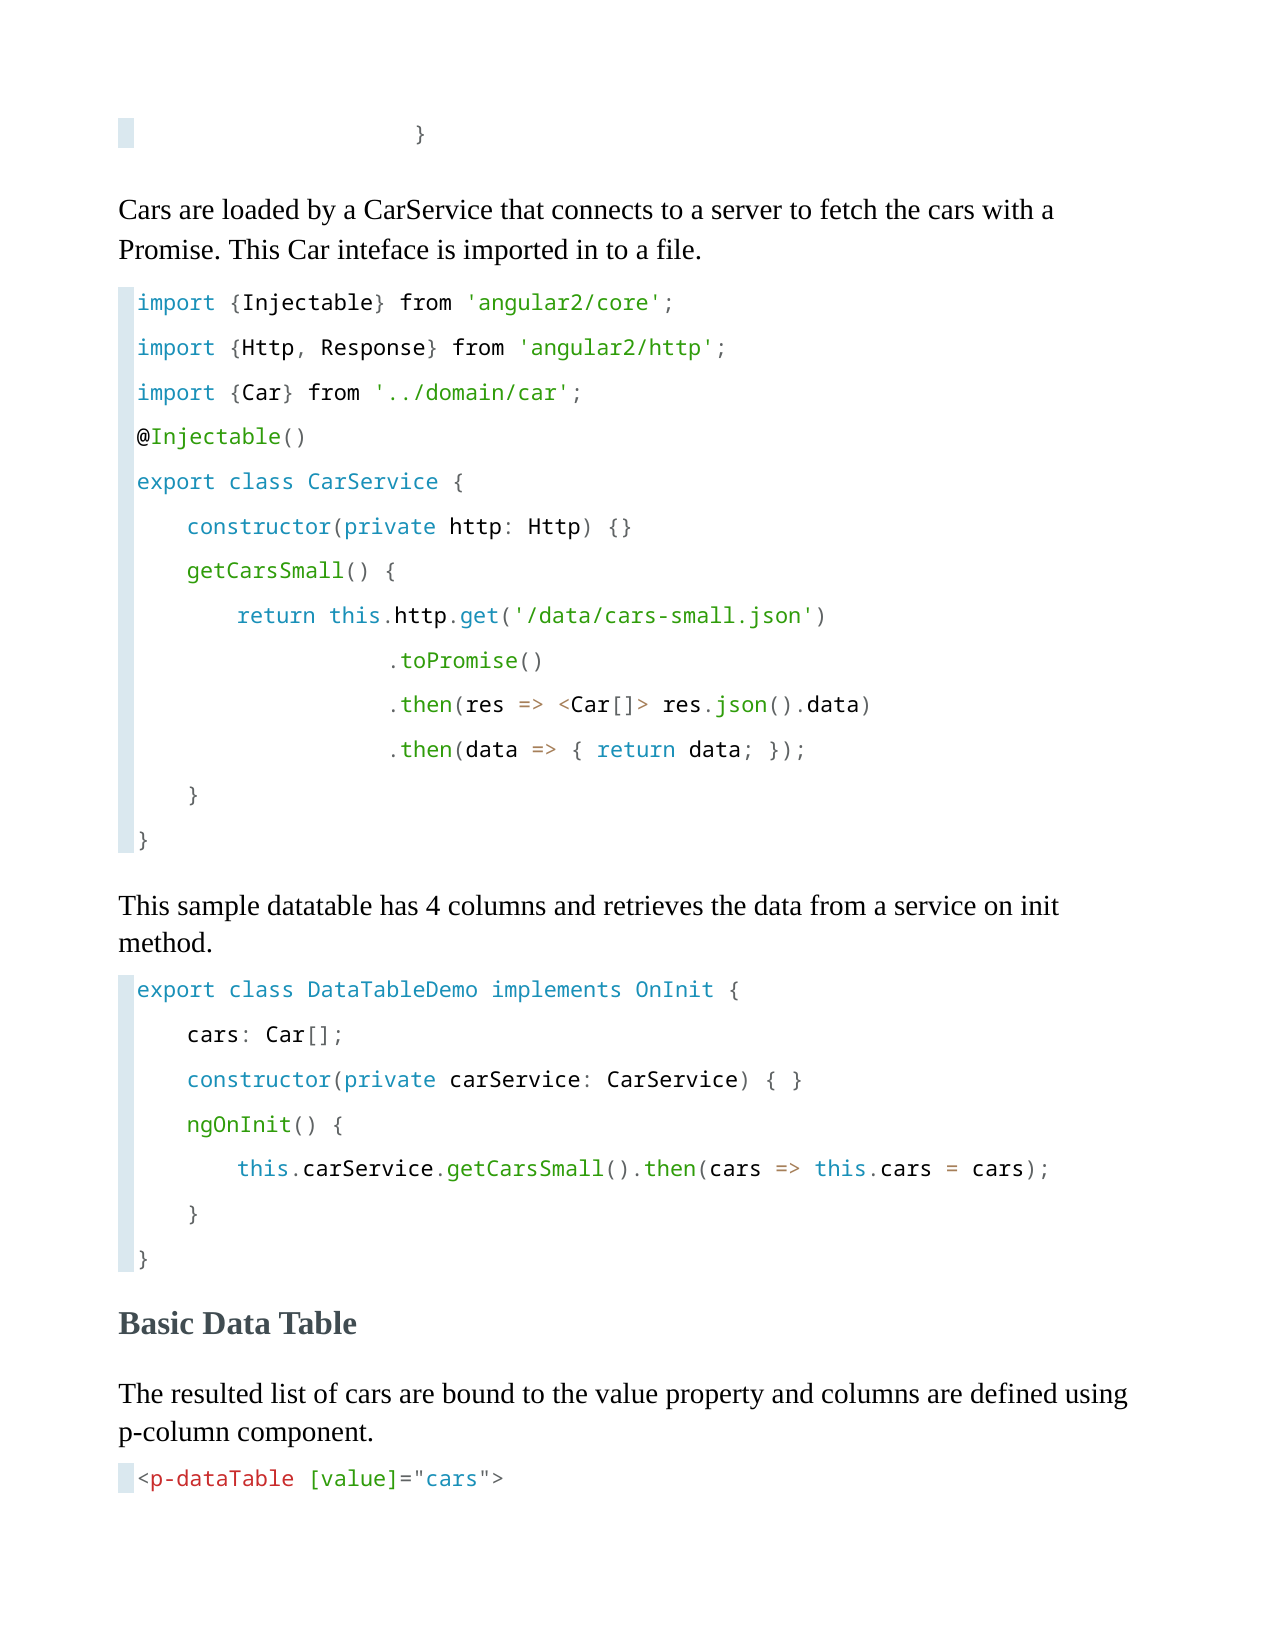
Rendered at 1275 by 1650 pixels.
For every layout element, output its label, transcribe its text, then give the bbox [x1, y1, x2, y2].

text constructor(private http: Http) {} [134, 511, 1157, 541]
text return this.http.get('/data/cars-small.json') [134, 600, 1157, 630]
text Basic Data Table [118, 1303, 1157, 1341]
text } [134, 1198, 1157, 1228]
text .toPromise() [134, 645, 1157, 674]
text import {Injectable} from 'angular2/core'; [134, 287, 1157, 317]
text ngOnInit() { [134, 1108, 1157, 1138]
text export class DataTableDemo implements OnInit { [118, 974, 1157, 1004]
text This sample datatable has 4 columns and retrieves the data from a service on init method. [118, 884, 1157, 959]
text } [134, 779, 1157, 809]
text cars: Car[]; [134, 1019, 1157, 1049]
text import {Http, Response} from 'angular2/http'; [134, 332, 1157, 362]
text .then(data => { return data; }); [134, 734, 1157, 764]
text } [134, 118, 1157, 148]
text this.carService.getCarsSmall().then(cars => this.cars = cars); [134, 1153, 1157, 1183]
text .then(res => <Car[]> res.json().data) [134, 689, 1157, 719]
text } [134, 1243, 1157, 1272]
text import {Car} from '../domain/car'; [134, 377, 1157, 406]
text constructor(private carService: CarService) { } [134, 1064, 1157, 1094]
text getCarsSmall() { [134, 555, 1157, 585]
text } [134, 823, 1157, 853]
text <p-dataTable [value]="cars"> [134, 1463, 1157, 1493]
text The resulted list of cars are bound to the value property and columns are defined using p-column component. [118, 1372, 1157, 1447]
text export class CarService { [134, 466, 1157, 496]
text @Injectable() [134, 421, 1157, 451]
text Cars are loaded by a CarService that connects to a server to fetch the cars with a Promise. This Car inteface is imported in to a file. [118, 192, 1157, 266]
